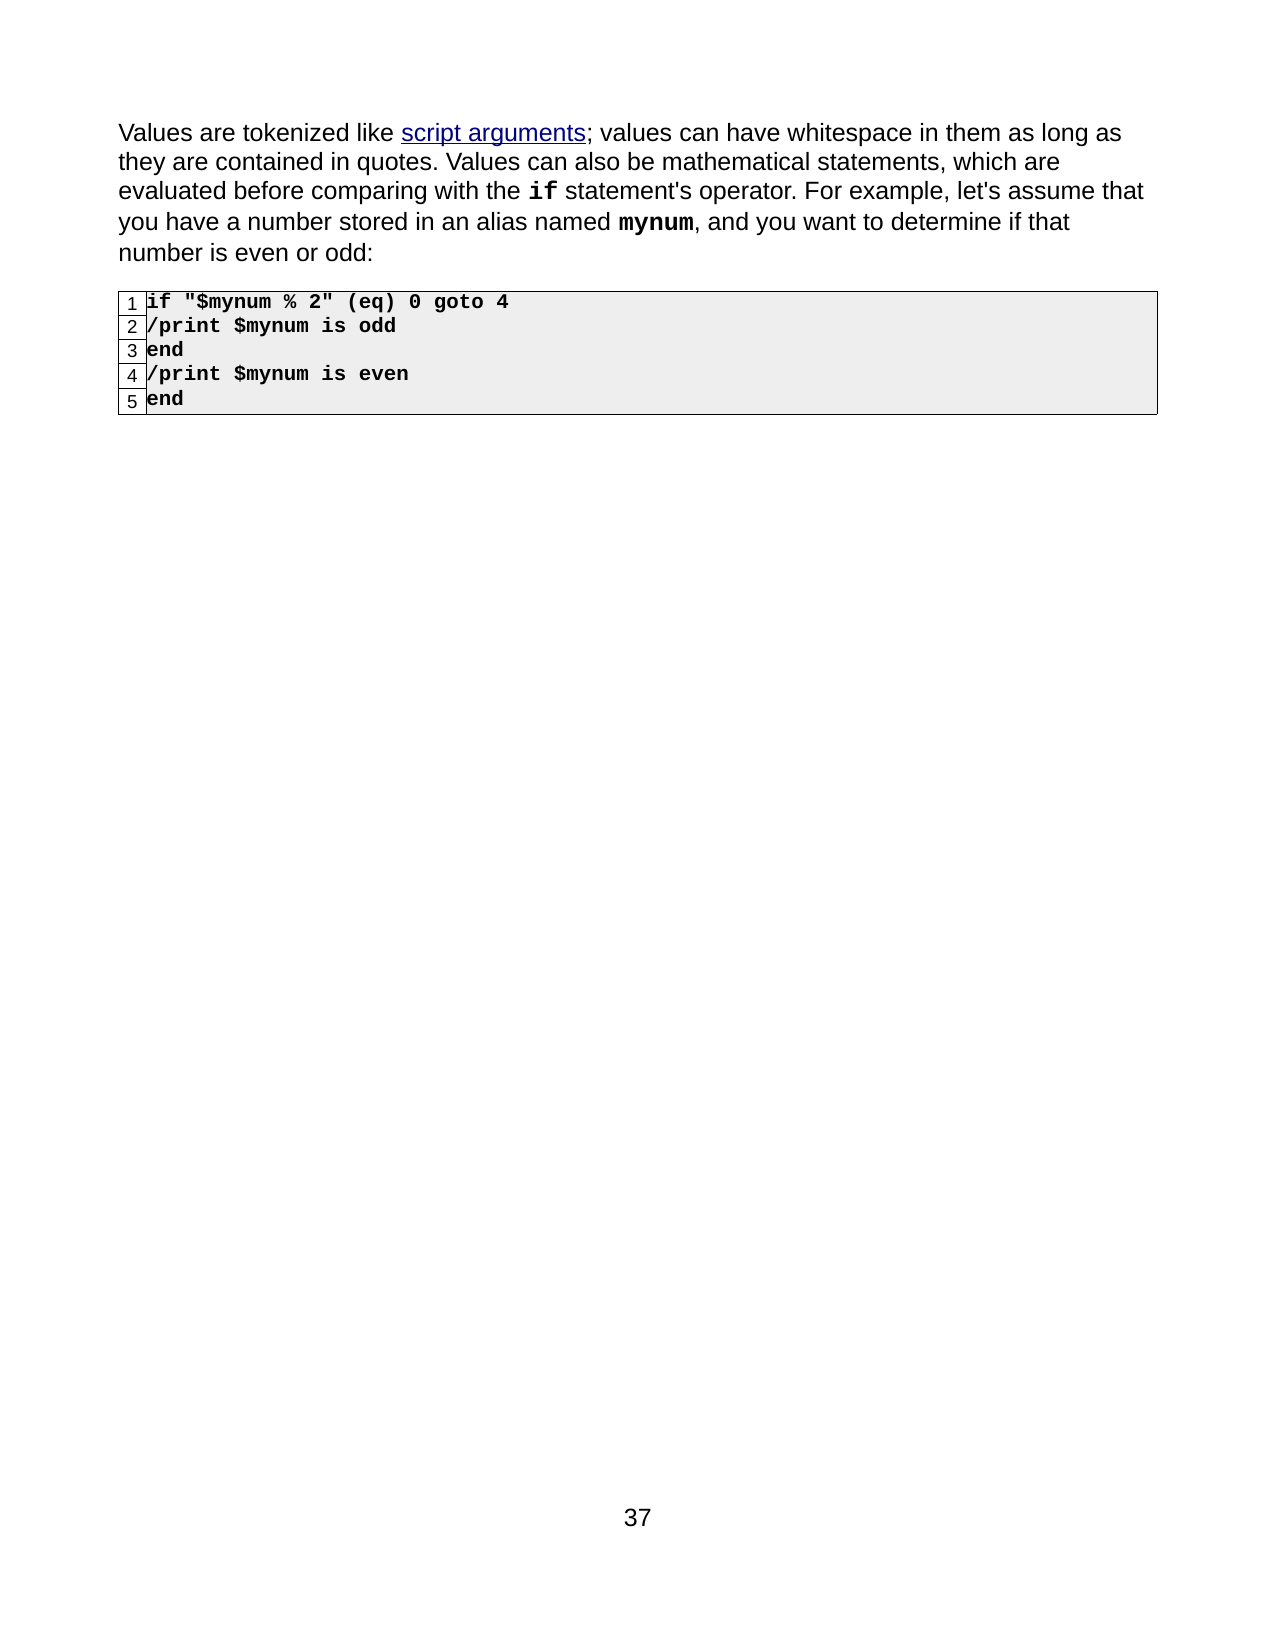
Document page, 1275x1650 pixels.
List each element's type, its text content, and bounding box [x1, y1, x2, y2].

text Values are tokenized like script arguments; values can have whitespace in them as long as they are contained in quotes. Values can also be mathematical statements, which are evaluated before comparing with the if statement's operator. For example, let's assume that you have a number stored in an alias named mynum, and you want to determine if that number is even or odd: [118, 118, 1157, 291]
table_cell end [147, 388, 1157, 414]
table_cell /print $mynum is even [147, 363, 1157, 388]
table_header 1 [119, 292, 146, 315]
table_cell 2 [119, 316, 146, 339]
table_header if "$mynum % 2" (eq) 0 goto 4 [147, 292, 1157, 315]
table_cell /print $mynum is odd [147, 315, 1157, 339]
table_cell 4 [119, 364, 146, 388]
table_cell 5 [119, 389, 146, 414]
table_cell end [147, 339, 1157, 363]
table_cell 3 [119, 340, 146, 363]
